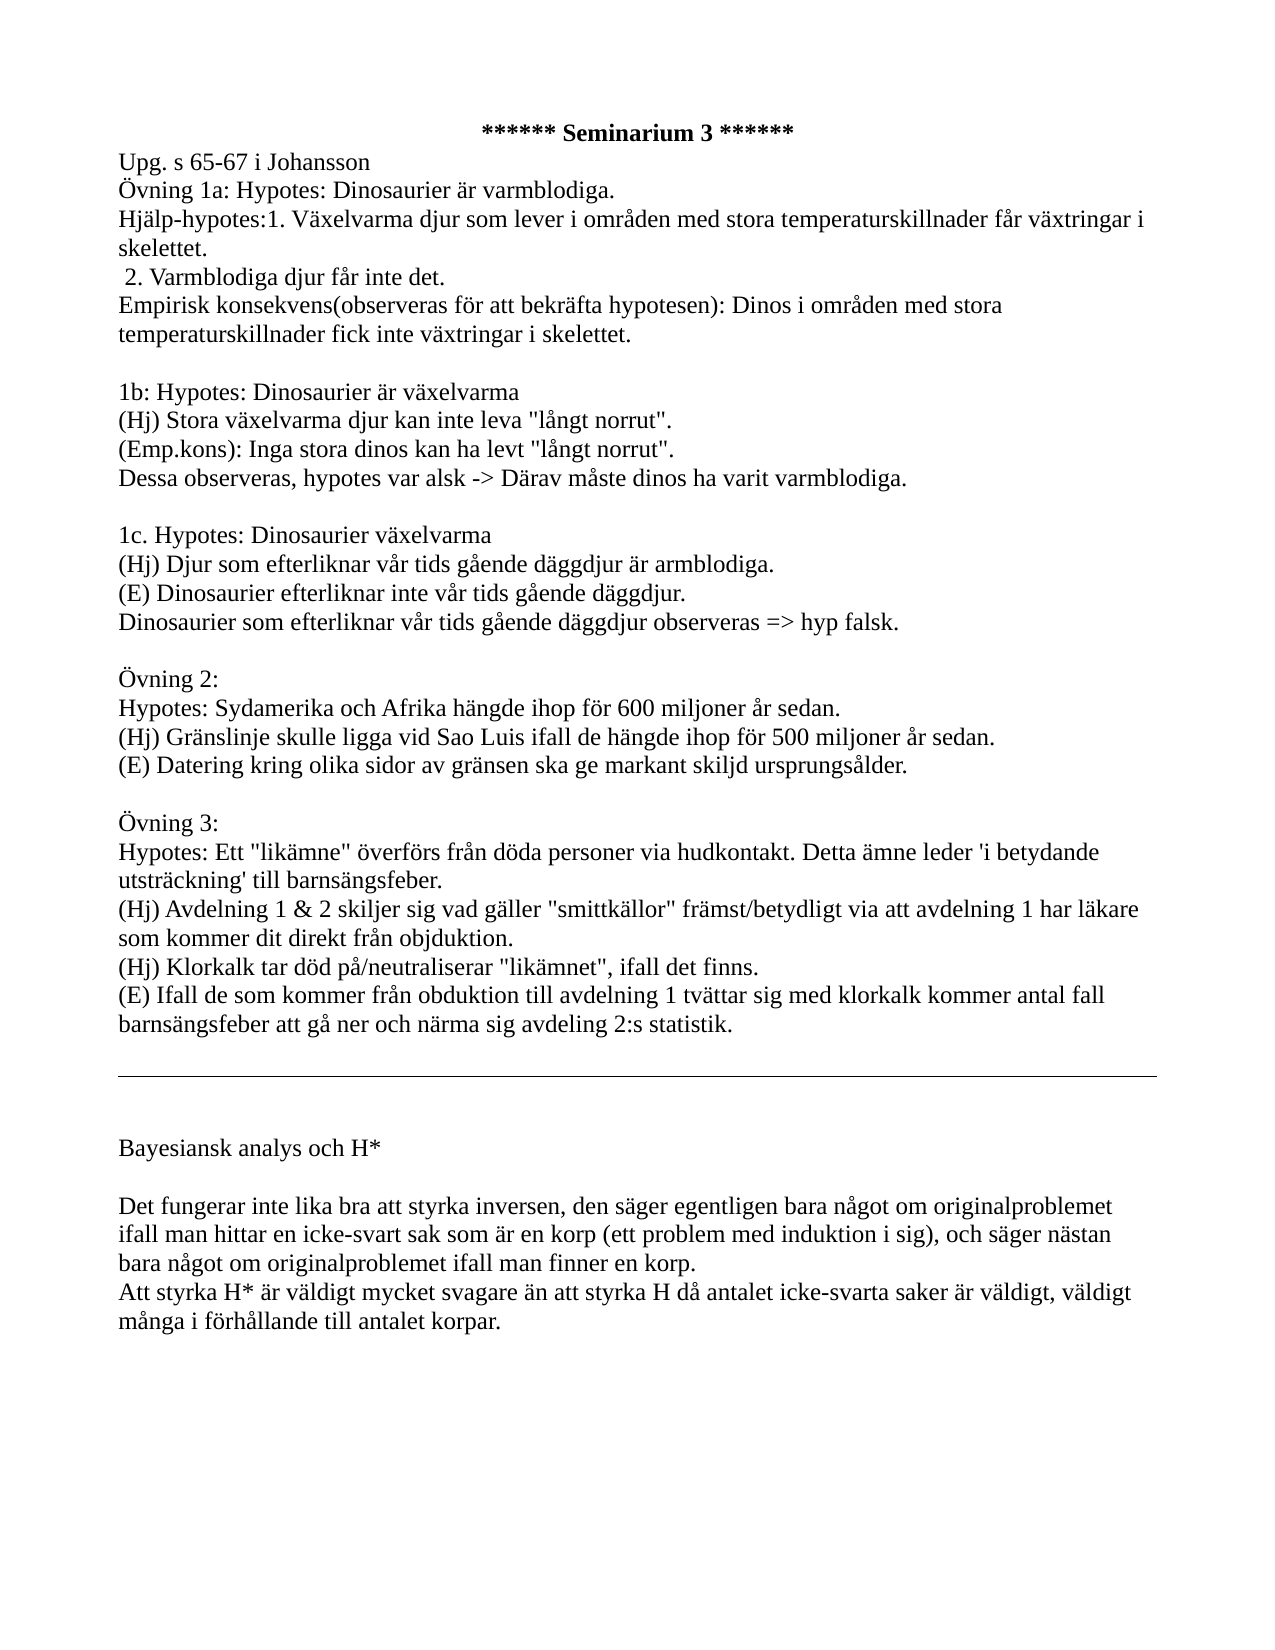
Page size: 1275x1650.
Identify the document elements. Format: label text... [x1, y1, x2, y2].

text 1b: Hypotes: Dinosaurier är växelvarma [118, 377, 1157, 406]
text Dinosaurier som efterliknar vår tids gående däggdjur observeras => hyp falsk. [118, 607, 1157, 636]
text (E) Ifall de som kommer från obduktion till avdelning 1 tvättar sig med klorkalk kommer antal fall barnsängsfeber att gå ner och närma sig avdeling 2:s statistik. [118, 981, 1157, 1038]
text Bayesiansk analys och H* [118, 1133, 1157, 1162]
text ****** Seminarium 3 ****** [118, 118, 1157, 147]
text 2. Varmblodiga djur får inte det. [118, 262, 1157, 291]
text Övning 2: [118, 664, 1157, 693]
text 1c. Hypotes: Dinosaurier växelvarma [118, 521, 1157, 549]
text (Hj) Stora växelvarma djur kan inte leva "långt norrut". [118, 406, 1157, 434]
text (Hj) Djur som efterliknar vår tids gående däggdjur är armblodiga. [118, 549, 1157, 578]
text (Hj) Avdelning 1 & 2 skiljer sig vad gäller "smittkällor" främst/betydligt via att avdelning 1 har läkare som kommer dit direkt från objduktion. [118, 894, 1157, 952]
text Hypotes: Ett "likämne" överförs från döda personer via hudkontakt. Detta ämne leder 'i betydande utsträckning' till barnsängsfeber. [118, 837, 1157, 894]
text (E) Dinosaurier efterliknar inte vår tids gående däggdjur. [118, 578, 1157, 607]
text Hjälp-hypotes:1. Växelvarma djur som lever i områden med stora temperaturskillnader får växtringar i skelettet. [118, 204, 1157, 262]
text Empirisk konsekvens(observeras för att bekräfta hypotesen): Dinos i områden med stora temperaturskillnader fick inte växtringar i skelettet. [118, 291, 1157, 348]
text (Hj) Gränslinje skulle ligga vid Sao Luis ifall de hängde ihop för 500 miljoner år sedan. [118, 722, 1157, 751]
text Det fungerar inte lika bra att styrka inversen, den säger egentligen bara något om originalproblemet ifall man hittar en icke-svart sak som är en korp (ett problem med induktion i sig), och säger nästan bara något om originalproblemet ifall man finner en korp. [118, 1191, 1157, 1277]
text Övning 1a: Hypotes: Dinosaurier är varmblodiga. [118, 176, 1157, 204]
text Hypotes: Sydamerika och Afrika hängde ihop för 600 miljoner år sedan. [118, 693, 1157, 722]
text Upg. s 65-67 i Johansson [118, 147, 1157, 176]
text (Emp.kons): Inga stora dinos kan ha levt "långt norrut". [118, 434, 1157, 463]
text (E) Datering kring olika sidor av gränsen ska ge markant skiljd ursprungsålder. [118, 751, 1157, 779]
text Att styrka H* är väldigt mycket svagare än att styrka H då antalet icke-svarta saker är väldigt, väldigt många i förhållande till antalet korpar. [118, 1277, 1157, 1334]
text Dessa observeras, hypotes var alsk -> Därav måste dinos ha varit varmblodiga. [118, 463, 1157, 492]
text (Hj) Klorkalk tar död på/neutraliserar "likämnet", ifall det finns. [118, 952, 1157, 981]
text Övning 3: [118, 808, 1157, 837]
